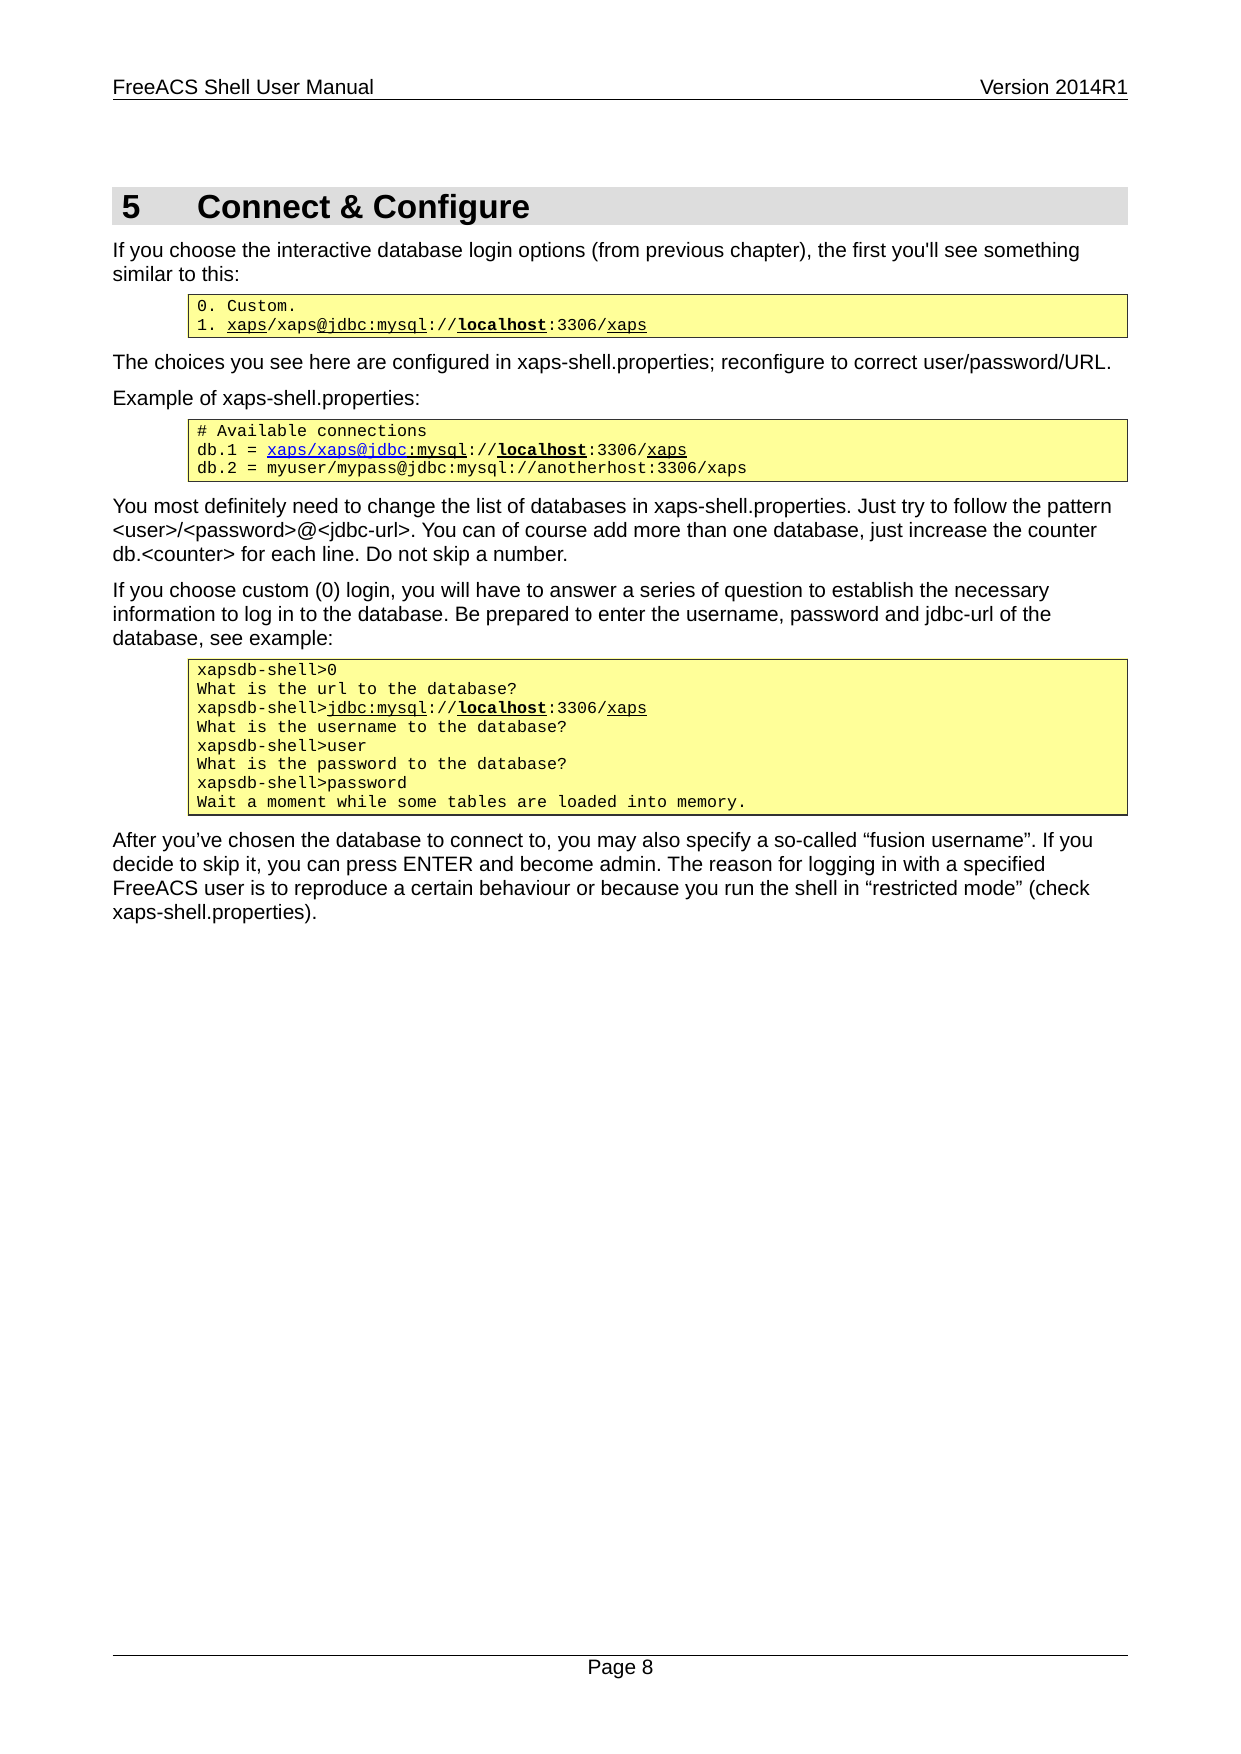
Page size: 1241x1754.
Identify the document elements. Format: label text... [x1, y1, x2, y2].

text xapsdb-shell>password [189, 772, 1127, 791]
text db.1 = xaps/xaps@jdbc:mysql://localhost:3306/xaps [189, 438, 1127, 457]
text xapsdb-shell>user [189, 734, 1127, 753]
text After you’ve chosen the database to connect to, you may also specify a so-called “fusion username”. If you decide to skip it, you can press ENTER and become admin. The reason for logging in with a specified FreeACS user is to reproduce a certain behaviour or because you run the shell in “restricted mode” (check xaps-shell.properties). [112, 828, 1128, 923]
text xapsdb-shell>jdbc:mysql://localhost:3306/xaps [189, 696, 1127, 715]
text What is the url to the database? [189, 677, 1127, 696]
subtitle Connect & Configure [112, 187, 1128, 225]
text # Available connections [189, 420, 1127, 438]
text What is the username to the database? [189, 715, 1127, 734]
text xapsdb-shell>0 [189, 660, 1127, 677]
text Wait a moment while some tables are loaded into memory. [189, 791, 1127, 814]
text If you choose the interactive database login options (from previous chapter), the first you'll see something similar to this: [112, 237, 1128, 285]
text db.2 = myuser/mypass@jdbc:mysql://anotherhost:3306/xaps [189, 457, 1127, 481]
text If you choose custom (0) login, you will have to answer a series of question to establish the necessary information to log in to the database. Be prepared to enter the username, password and jdbc-url of the database, see example: [112, 578, 1128, 649]
text 0. Custom. [189, 295, 1127, 313]
text 1. xaps/xaps@jdbc:mysql://localhost:3306/xaps [189, 313, 1127, 337]
text What is the password to the database? [189, 753, 1127, 772]
text You most definitely need to change the list of databases in xaps-shell.properties. Just try to follow the pattern <user>/<password>@<jdbc-url>. You can of course add more than one database, just increase the counter db.<counter> for each line. Do not skip a number. [112, 494, 1128, 566]
text The choices you see here are configured in xaps-shell.properties; reconfigure to correct user/password/URL. [112, 350, 1128, 374]
text Example of xaps-shell.properties: [112, 386, 1128, 410]
